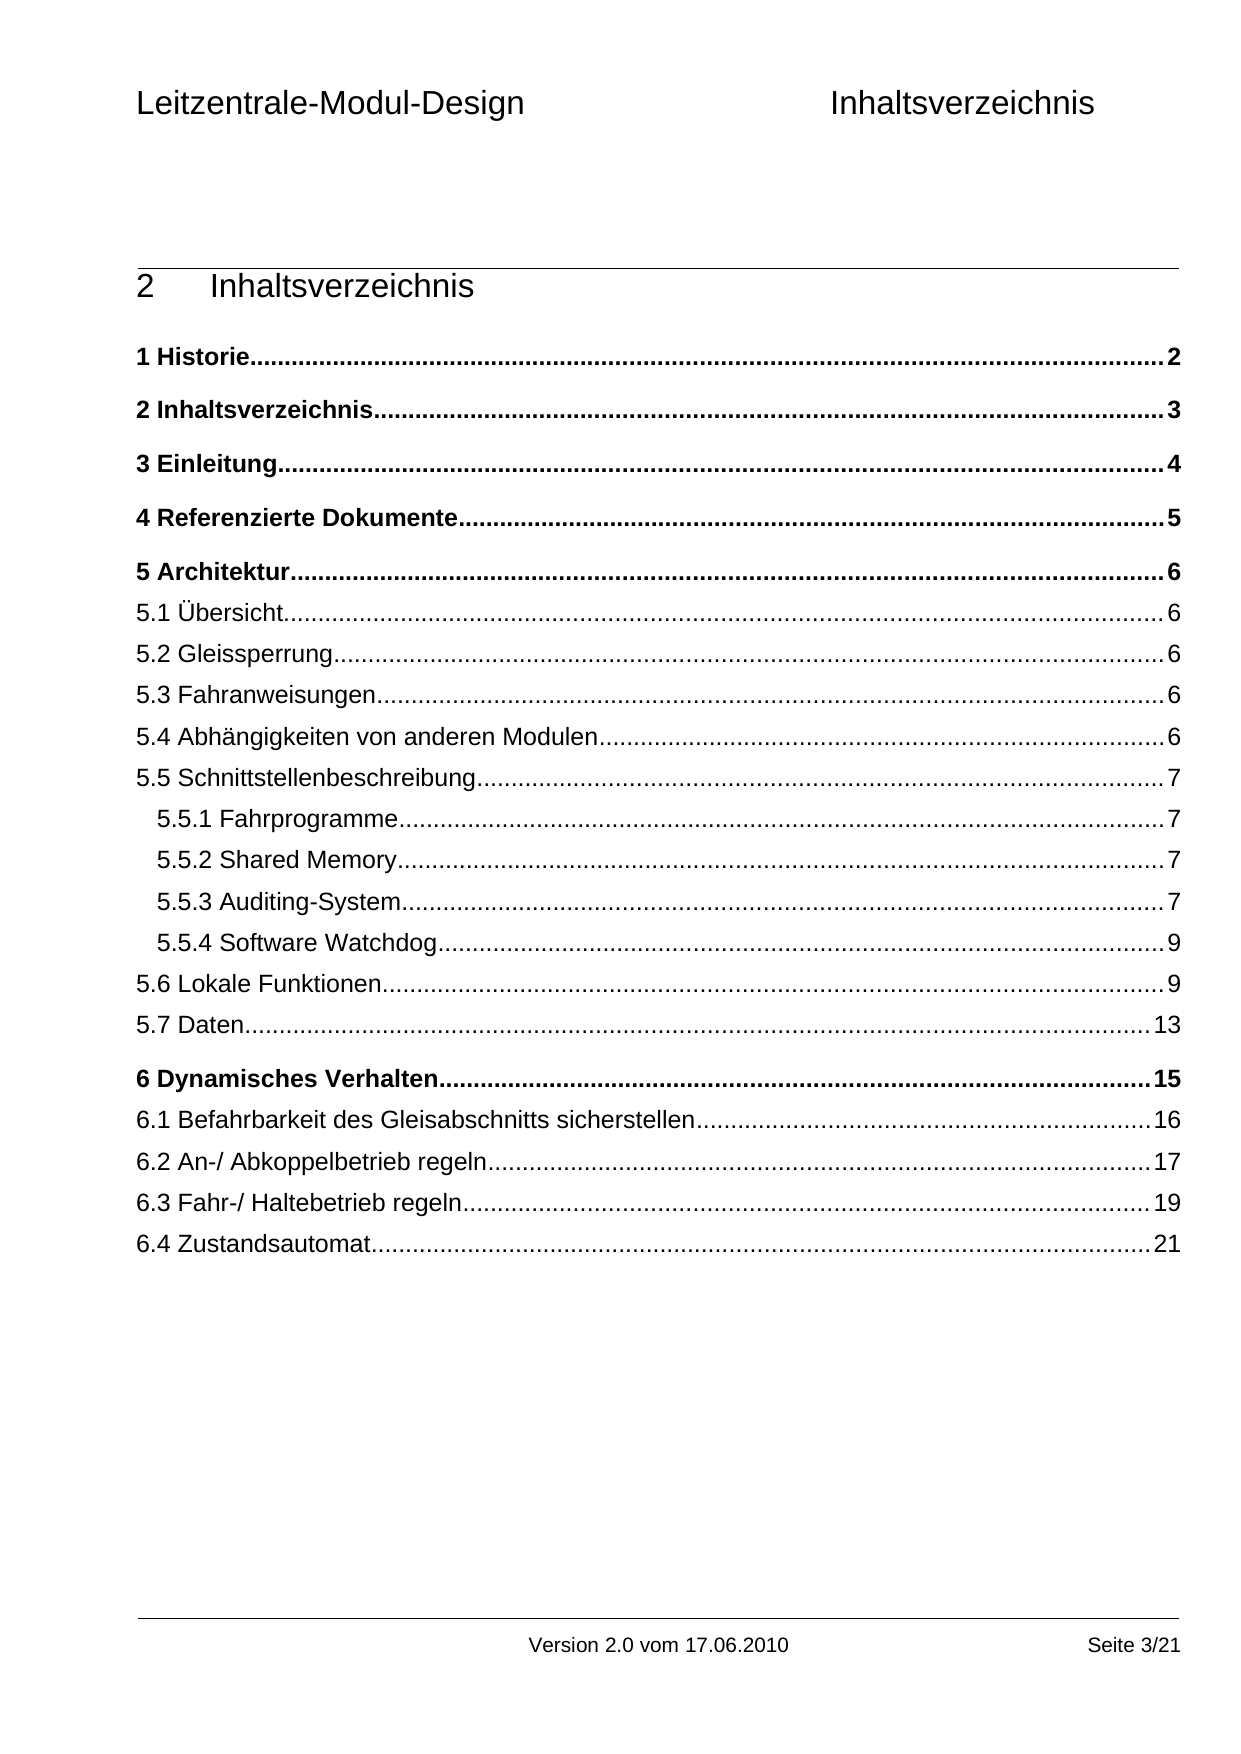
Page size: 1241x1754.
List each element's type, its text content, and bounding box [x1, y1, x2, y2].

text 6.2 An-/ Abkoppelbetrieb regeln 17 [136, 1147, 1181, 1176]
text 5.1 Übersicht 6 [136, 598, 1181, 627]
text 6.1 Befahrbarkeit des Gleisabschnitts sicherstellen 16 [136, 1106, 1181, 1134]
text 5.5.3 Auditing-System 7 [157, 887, 1181, 916]
text 2 Inhaltsverzeichnis 3 [136, 396, 1181, 424]
text 5.5 Schnittstellenbeschreibung 7 [136, 763, 1181, 792]
text 5.4 Abhängigkeiten von anderen Modulen 6 [136, 722, 1181, 751]
text 5.3 Fahranweisungen 6 [136, 681, 1181, 709]
text 3 Einleitung 4 [136, 449, 1181, 478]
text 5.5.2 Shared Memory 7 [157, 846, 1181, 874]
text 5.2 Gleissperrung 6 [136, 639, 1181, 668]
text 4 Referenzierte Dokumente 5 [136, 503, 1181, 532]
subtitle Inhaltsverzeichnis [136, 289, 1181, 304]
text 5.7 Daten 13 [136, 1011, 1181, 1039]
text 5.5.4 Software Watchdog 9 [157, 928, 1181, 957]
text 5.5.1 Fahrprogramme 7 [157, 804, 1181, 833]
text 5.6 Lokale Funktionen 9 [136, 969, 1181, 998]
text 6.4 Zustandsautomat 21 [136, 1229, 1181, 1258]
text 5 Architektur 6 [136, 557, 1181, 586]
text 6.3 Fahr-/ Haltebetrieb regeln 19 [136, 1188, 1181, 1217]
text 6 Dynamisches Verhalten 15 [136, 1064, 1181, 1093]
text 1 Historie 2 [136, 342, 1181, 371]
